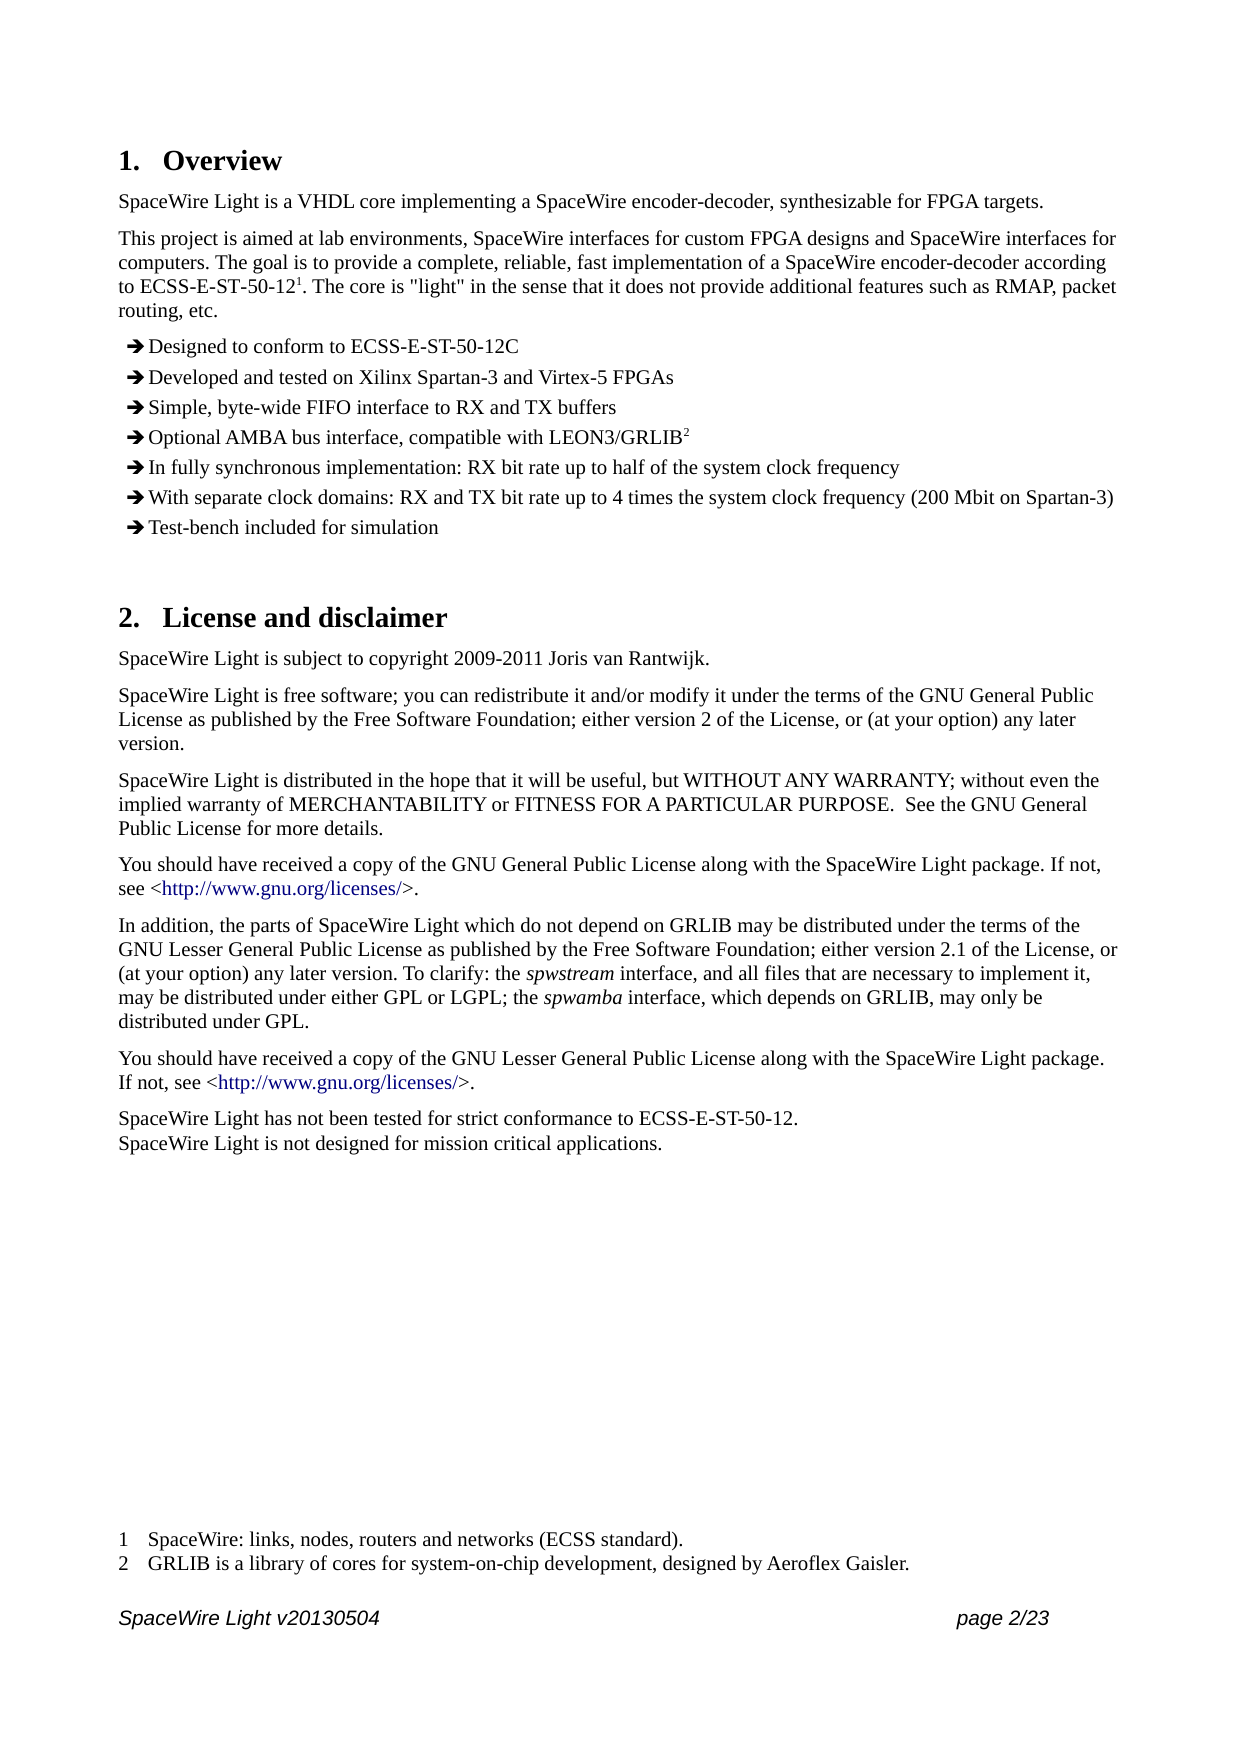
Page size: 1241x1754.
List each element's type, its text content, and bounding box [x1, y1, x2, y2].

text You should have received a copy of the GNU General Public License along with the SpaceWire Light package. If not, see <http://www.gnu.org/licenses/>. [118, 852, 1122, 900]
list Test-bench included for simulation [126, 515, 1122, 539]
text SpaceWire Light is a VHDL core implementing a SpaceWire encoder-decoder, synthesizable for FPGA targets. [118, 189, 1122, 213]
text SpaceWire Light is subject to copyright 2009-2011 Joris van Rantwijk. [118, 646, 1122, 670]
list Optional AMBA bus interface, compatible with LEON3/GRLIB [126, 425, 1122, 449]
subtitle Overview [118, 143, 1122, 177]
list In fully synchronous implementation: RX bit rate up to half of the system clock frequency [126, 455, 1122, 479]
text SpaceWire Light has not been tested for strict conformance to ECSS-E-ST-50-12. SpaceWire Light is not designed for mission critical applications. [118, 1106, 1122, 1154]
text This project is aimed at lab environments, SpaceWire interfaces for custom FPGA designs and SpaceWire interfaces for computers. The goal is to provide a complete, reliable, fast implementation of a SpaceWire encoder-decoder according to ECSS‑E‑ST‑50‑12. The core is "light" in the sense that it does not provide additional features such as RMAP, packet routing, etc. [118, 226, 1122, 322]
text You should have received a copy of the GNU Lesser General Public License along with the SpaceWire Light package. If not, see <http://www.gnu.org/licenses/>. [118, 1046, 1122, 1094]
text SpaceWire Light is free software; you can redistribute it and/or modify it under the terms of the GNU General Public License as published by the Free Software Foundation; either version 2 of the License, or (at your option) any later version. [118, 683, 1122, 755]
list Developed and tested on Xilinx Spartan-3 and Virtex-5 FPGAs [126, 364, 1122, 389]
subtitle License and disclaimer [118, 600, 1122, 634]
list Designed to conform to ECSS-E-ST-50-12C [126, 334, 1122, 358]
list With separate clock domains: RX and TX bit rate up to 4 times the system clock frequency (200 Mbit on Spartan-3) [126, 485, 1122, 509]
list GRLIB is a library of cores for system-on-chip development, designed by Aeroflex Gaisler. [118, 1551, 1122, 1575]
list Simple, byte-wide FIFO interface to RX and TX buffers [126, 395, 1122, 419]
text SpaceWire Light is distributed in the hope that it will be useful, but WITHOUT ANY WARRANTY; without even the implied warranty of MERCHANTABILITY or FITNESS FOR A PARTICULAR PURPOSE. See the GNU General Public License for more details. [118, 768, 1122, 840]
text SpaceWire: links, nodes, routers and networks (ECSS standard). [118, 1527, 1122, 1551]
text In addition, the parts of SpaceWire Light which do not depend on GRLIB may be distributed under the terms of the GNU Lesser General Public License as published by the Free Software Foundation; either version 2.1 of the License, or (at your option) any later version. To clarify: the spwstream interface, and all files that are necessary to implement it, may be distributed under either GPL or LGPL; the spwamba interface, which depends on GRLIB, may only be distributed under GPL. [118, 913, 1122, 1033]
